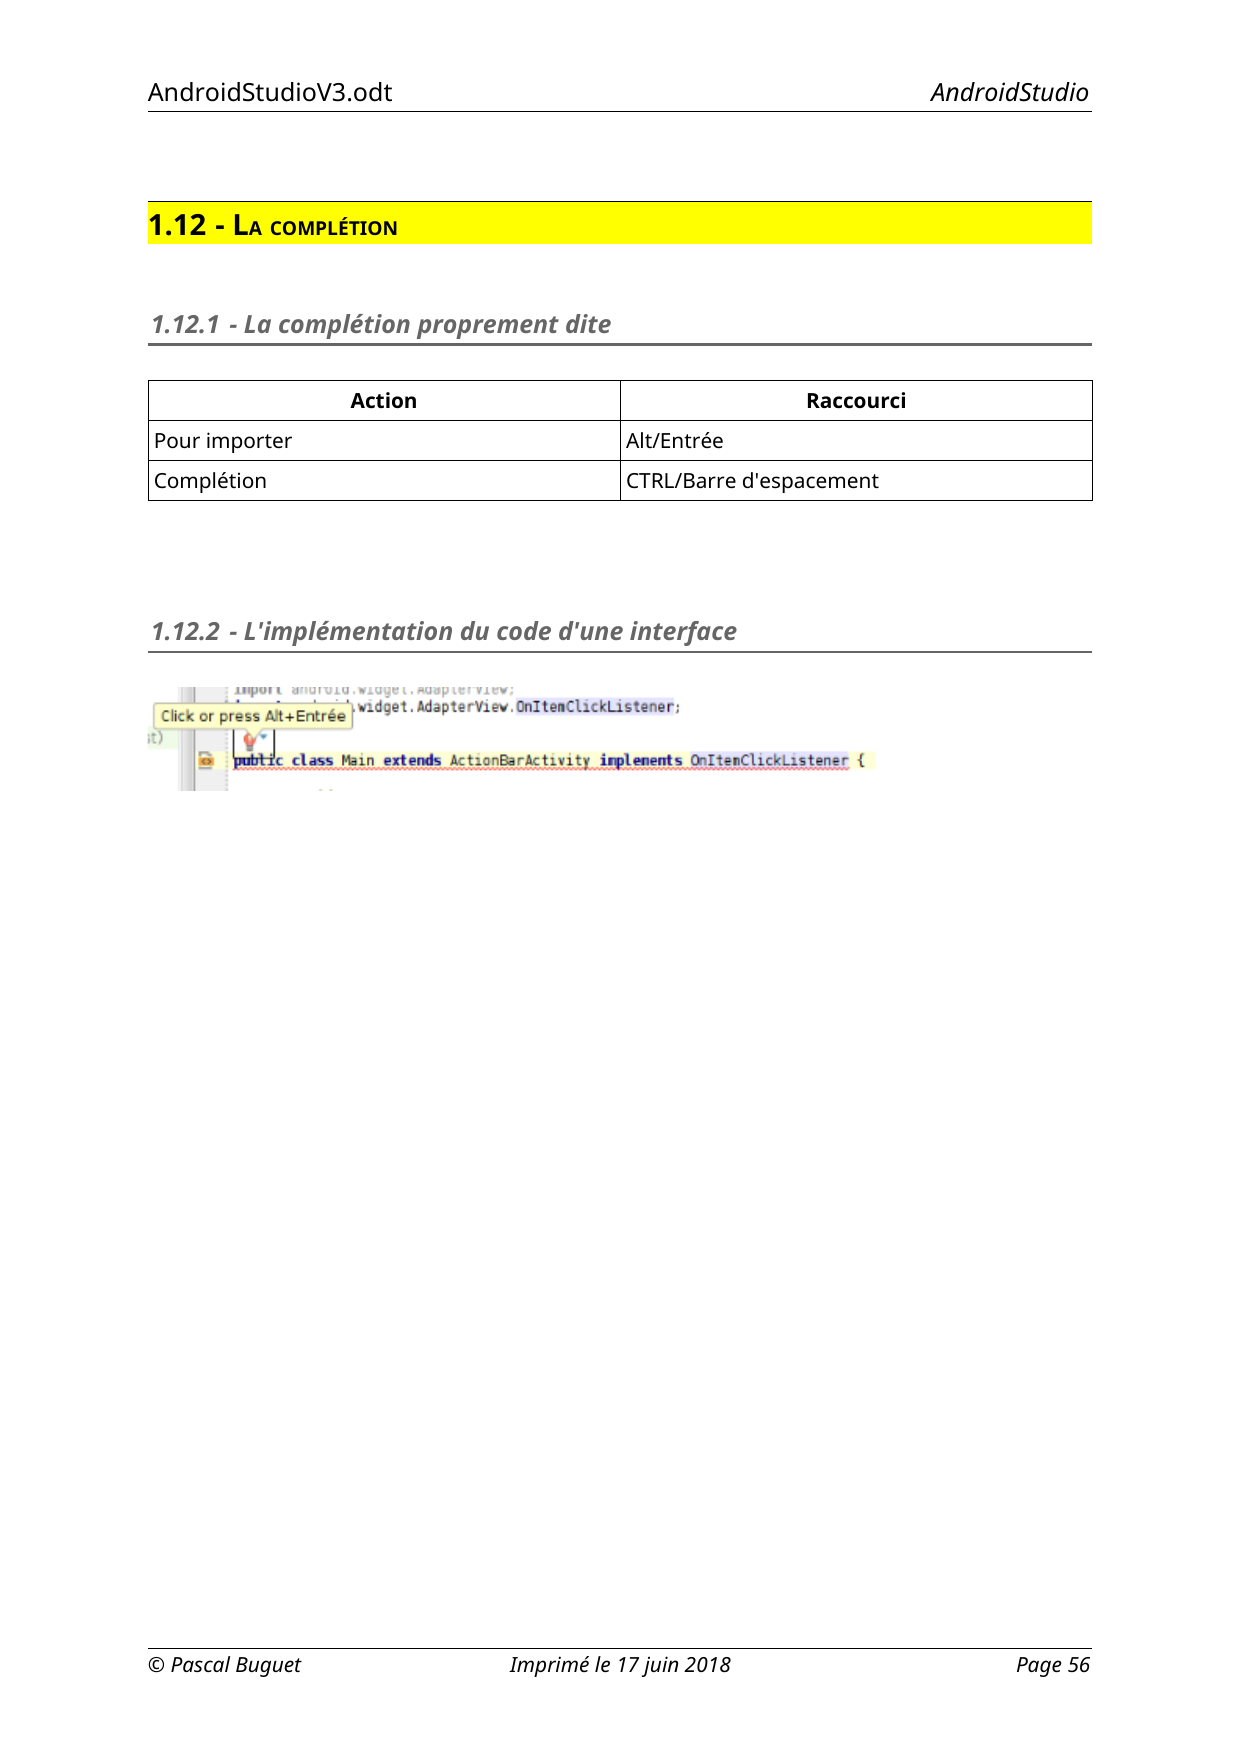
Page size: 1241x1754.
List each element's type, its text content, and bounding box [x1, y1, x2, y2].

subtitle - La complétion proprement dite [148, 304, 1092, 343]
subtitle - L'implémentation du code d'une interface [148, 611, 1092, 651]
table_header Action [149, 381, 620, 420]
table_cell CTRL/Barre d'espacement [621, 461, 1092, 500]
subtitle - La complétion [148, 202, 1092, 244]
table_cell Alt/Entrée [621, 421, 1092, 460]
picture [147, 687, 876, 791]
table_cell Complétion [149, 461, 620, 500]
table_header Raccourci [621, 381, 1092, 420]
table_cell Pour importer [149, 421, 620, 460]
